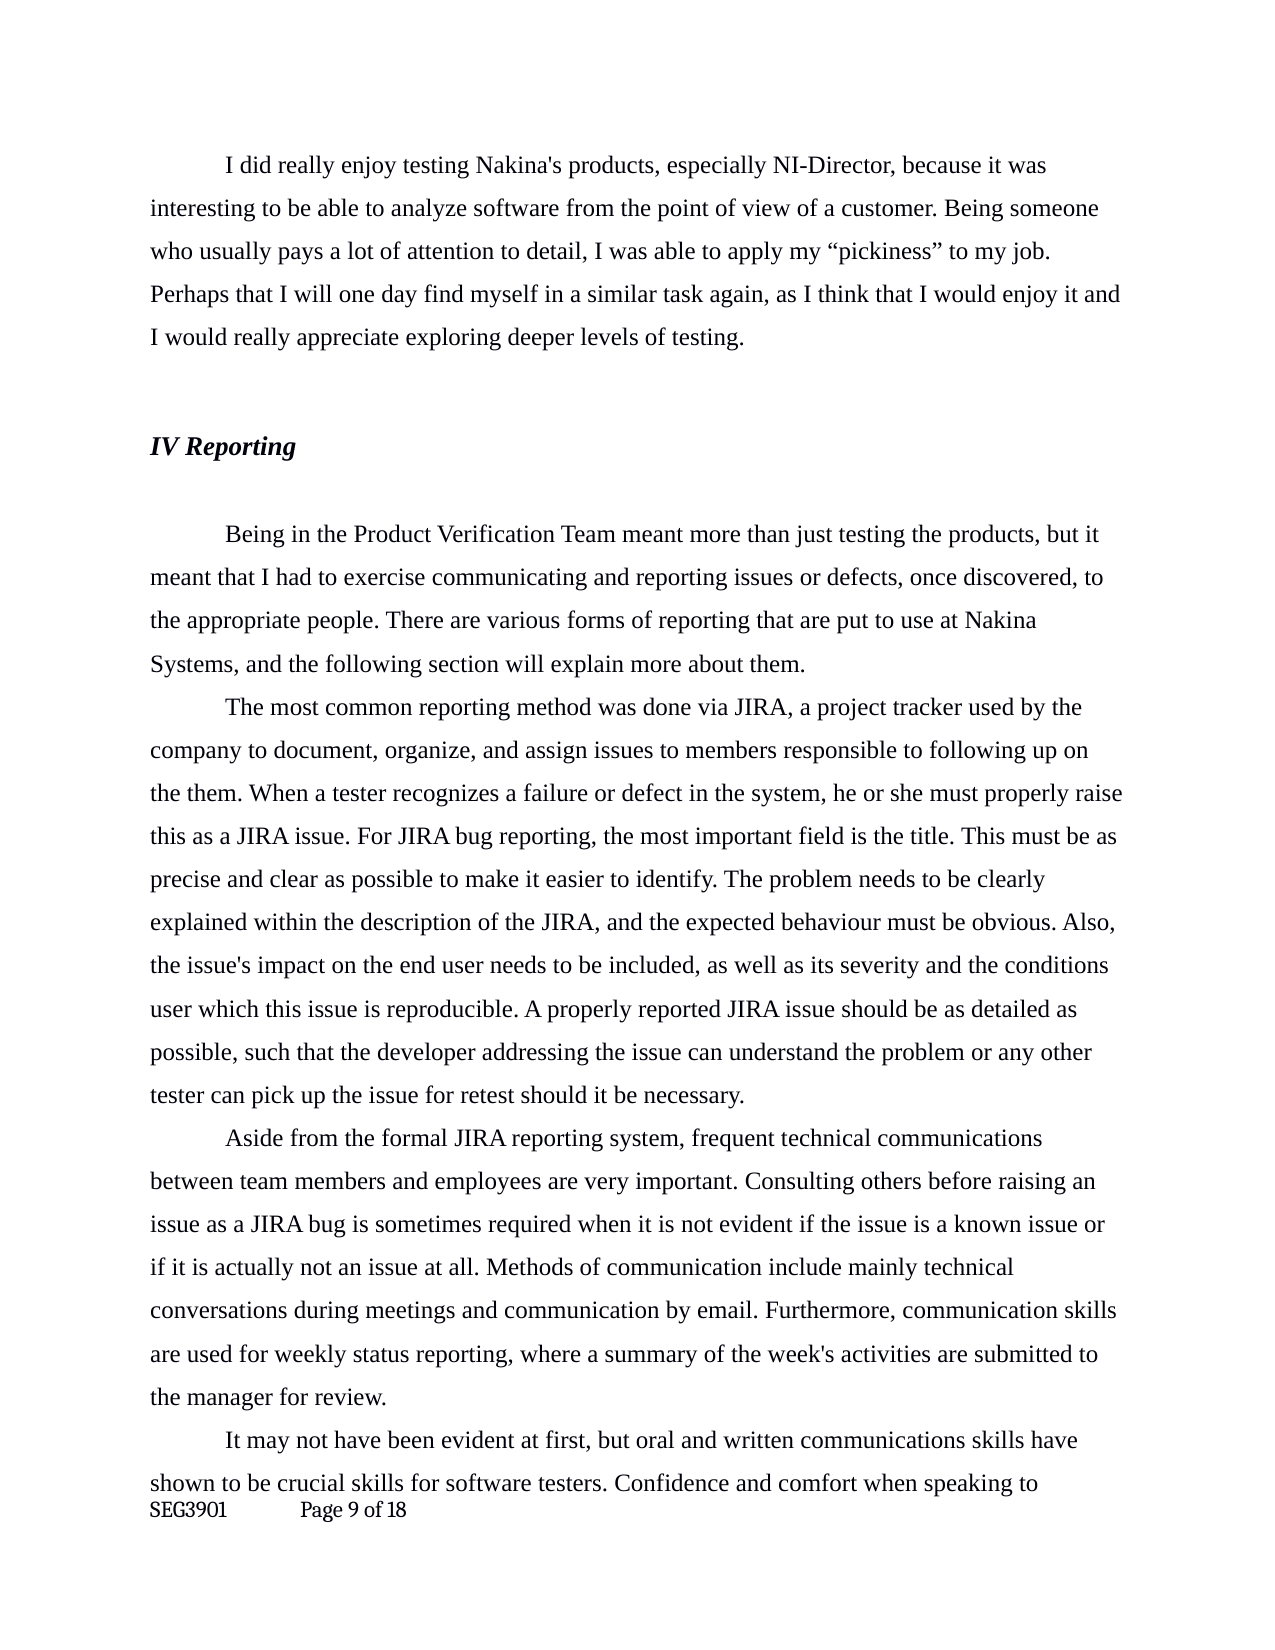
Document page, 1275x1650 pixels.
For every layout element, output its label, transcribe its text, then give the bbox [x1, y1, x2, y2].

text I did really enjoy testing Nakina's products, especially NI-Director, because it was interesting to be able to analyze software from the point of view of a customer. Being someone who usually pays a lot of attention to detail, I was able to apply my “pickiness” to my job. Perhaps that I will one day find myself in a similar task again, as I think that I would enjoy it and I would really appreciate exploring deeper levels of testing. [150, 150, 1125, 351]
text Being in the Product Verification Team meant more than just testing the products, but it meant that I had to exercise communicating and reporting issues or defects, once discovered, to the appropriate people. There are various forms of reporting that are put to use at Nakina Systems, and the following section will explain more about them. [150, 519, 1125, 677]
text Aside from the formal JIRA reporting system, frequent technical communications between team members and employees are very important. Consulting others before raising an issue as a JIRA bug is sometimes required when it is not evident if the issue is a known issue or if it is actually not an issue at all. Methods of communication include mainly technical conversations during meetings and communication by email. Furthermore, communication skills are used for weekly status reporting, where a summary of the week's activities are submitted to the manager for review. [150, 1123, 1125, 1411]
text IV Reporting [150, 429, 1125, 461]
text The most common reporting method was done via JIRA, a project tracker used by the company to document, organize, and assign issues to members responsible to following up on the them. When a tester recognizes a failure or defect in the system, he or she must properly raise this as a JIRA issue. For JIRA bug reporting, the most important field is the title. This must be as precise and clear as possible to make it easier to identify. The problem needs to be clearly explained within the description of the JIRA, and the expected behaviour must be obvious. Also, the issue's impact on the end user needs to be included, as well as its severity and the conditions user which this issue is reproducible. A properly reported JIRA issue should be as detailed as possible, such that the developer addressing the issue can understand the problem or any other tester can pick up the issue for retest should it be necessary. [150, 692, 1125, 1109]
text It may not have been evident at first, but oral and written communications skills have shown to be crucial skills for software testers. Confidence and comfort when speaking to [150, 1425, 1125, 1497]
